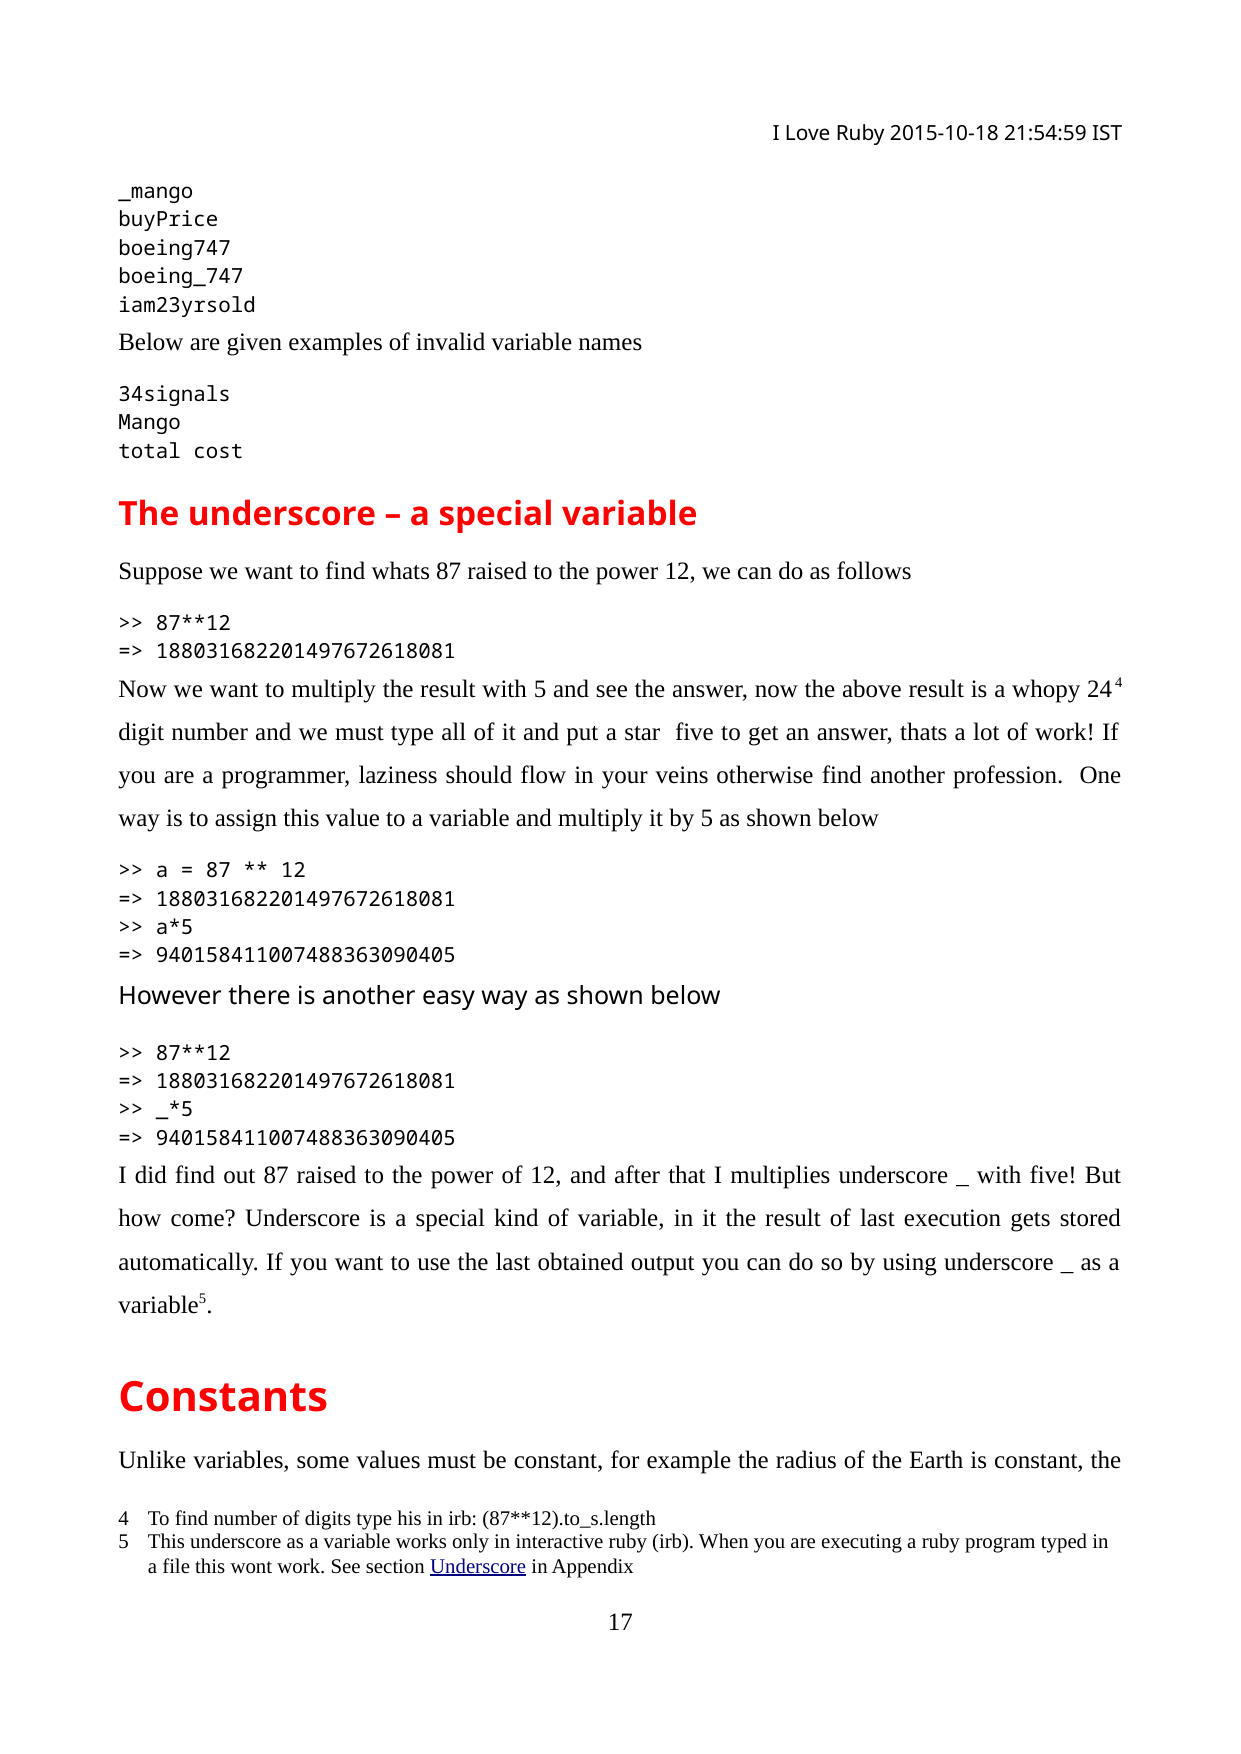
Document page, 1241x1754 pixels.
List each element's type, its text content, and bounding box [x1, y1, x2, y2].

text => 188031682201497672618081 [118, 884, 1122, 912]
text >> _*5 [118, 1094, 1122, 1123]
text Unlike variables, some values must be constant, for example the radius of the Earth is constant, the [118, 1445, 1122, 1473]
text >> a*5 [118, 912, 1122, 941]
subtitle The underscore – a special variable [118, 489, 1122, 535]
text total cost [118, 436, 1122, 464]
text I did find out 87 raised to the power of 12, and after that I multiplies underscore _ with five! But how come? Underscore is a special kind of variable, in it the result of last execution gets stored automatically. If you want to use the last obtained output you can do so by using underscore _ as a variable. [118, 1160, 1122, 1318]
text Suppose we want to find whats 87 raised to the power 12, we can do as follows [118, 556, 1122, 585]
text This underscore as a variable works only in interactive ruby (irb). When you are executing a ruby program typed in a file this wont work. See section Underscore in Appendix [118, 1529, 1122, 1578]
text >> 87**12 [118, 608, 1122, 637]
text >> a = 87 ** 12 [118, 855, 1122, 884]
text Below are given examples of invalid variable names [118, 327, 1122, 356]
text => 188031682201497672618081 [118, 637, 1122, 665]
text To find number of digits type his in irb: (87**12).to_s.length [118, 1505, 1122, 1529]
text >> 87**12 [118, 1038, 1122, 1066]
text Now we want to multiply the result with 5 and see the answer, now the above result is a whopy 24 digit number and we must type all of it and put a star five to get an answer, thats a lot of work! If you are a programmer, laziness should flow in your veins otherwise find another profession. One way is to assign this value to a variable and multiply it by 5 as shown below [118, 674, 1122, 832]
text boeing_747 [118, 261, 1122, 290]
text iam23yrsold [118, 290, 1122, 318]
text => 188031682201497672618081 [118, 1066, 1122, 1094]
text However there is another easy way as shown below [118, 978, 1122, 1012]
text => 940158411007488363090405 [118, 1123, 1122, 1151]
text Mango [118, 407, 1122, 436]
subtitle Constants [118, 1367, 1122, 1423]
text boeing747 [118, 233, 1122, 261]
text _mango [118, 176, 1122, 204]
text buyPrice [118, 204, 1122, 233]
text 34signals [118, 379, 1122, 407]
text => 940158411007488363090405 [118, 941, 1122, 969]
